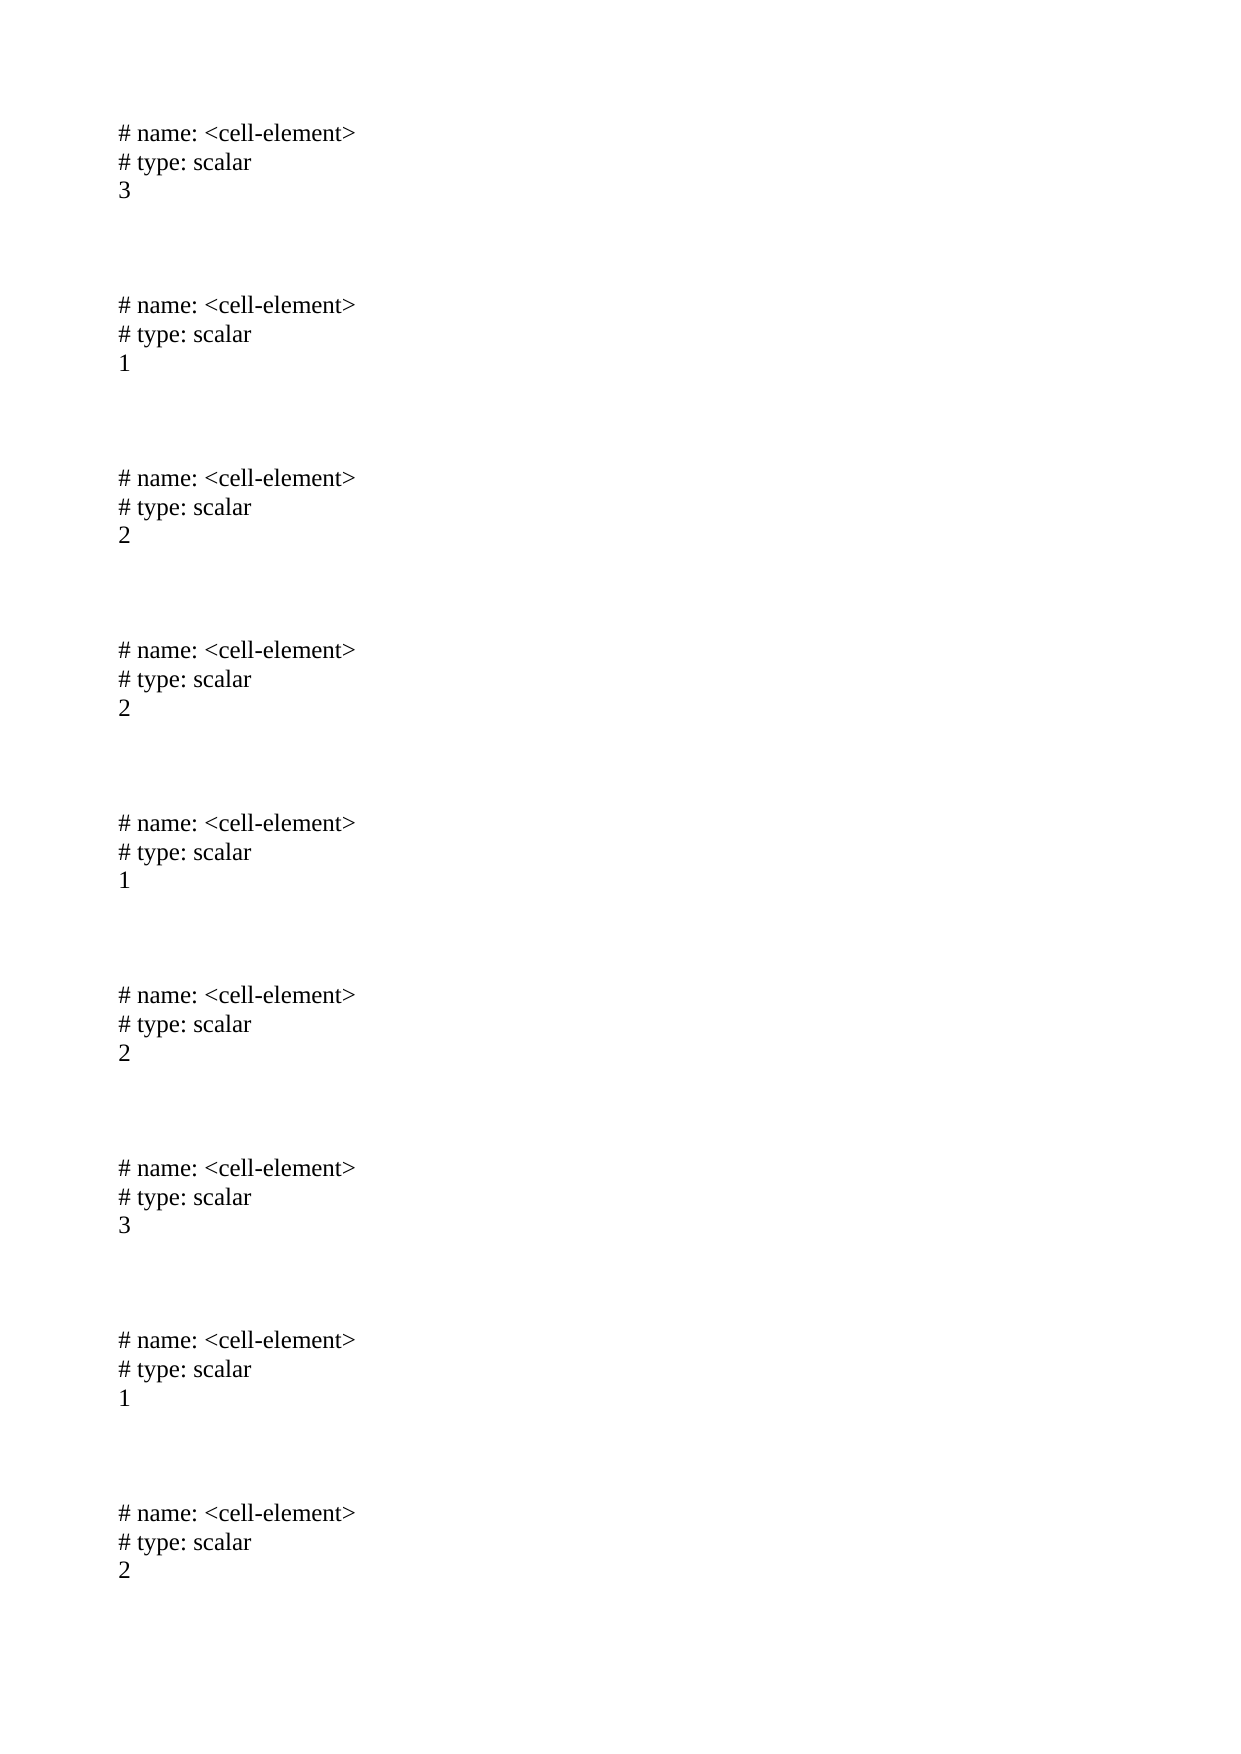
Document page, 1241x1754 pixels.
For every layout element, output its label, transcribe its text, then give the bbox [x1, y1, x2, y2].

text 2 [118, 521, 1122, 549]
text # name: <cell-element> [118, 291, 1122, 319]
text 2 [118, 1556, 1122, 1584]
text 1 [118, 866, 1122, 894]
text 3 [118, 1211, 1122, 1239]
text # type: scalar [118, 147, 1122, 176]
text # type: scalar [118, 1182, 1122, 1211]
text # type: scalar [118, 1009, 1122, 1038]
text # type: scalar [118, 664, 1122, 693]
text # type: scalar [118, 319, 1122, 348]
text # name: <cell-element> [118, 981, 1122, 1009]
text # name: <cell-element> [118, 1153, 1122, 1182]
text # name: <cell-element> [118, 636, 1122, 664]
text 2 [118, 1038, 1122, 1067]
text # type: scalar [118, 837, 1122, 866]
text 3 [118, 176, 1122, 204]
text 1 [118, 348, 1122, 377]
text 1 [118, 1383, 1122, 1412]
text # name: <cell-element> [118, 808, 1122, 837]
text # name: <cell-element> [118, 118, 1122, 147]
text # name: <cell-element> [118, 1498, 1122, 1527]
text # type: scalar [118, 492, 1122, 521]
text # name: <cell-element> [118, 1326, 1122, 1354]
text # name: <cell-element> [118, 463, 1122, 492]
text # type: scalar [118, 1354, 1122, 1383]
text # type: scalar [118, 1527, 1122, 1556]
text 2 [118, 693, 1122, 722]
